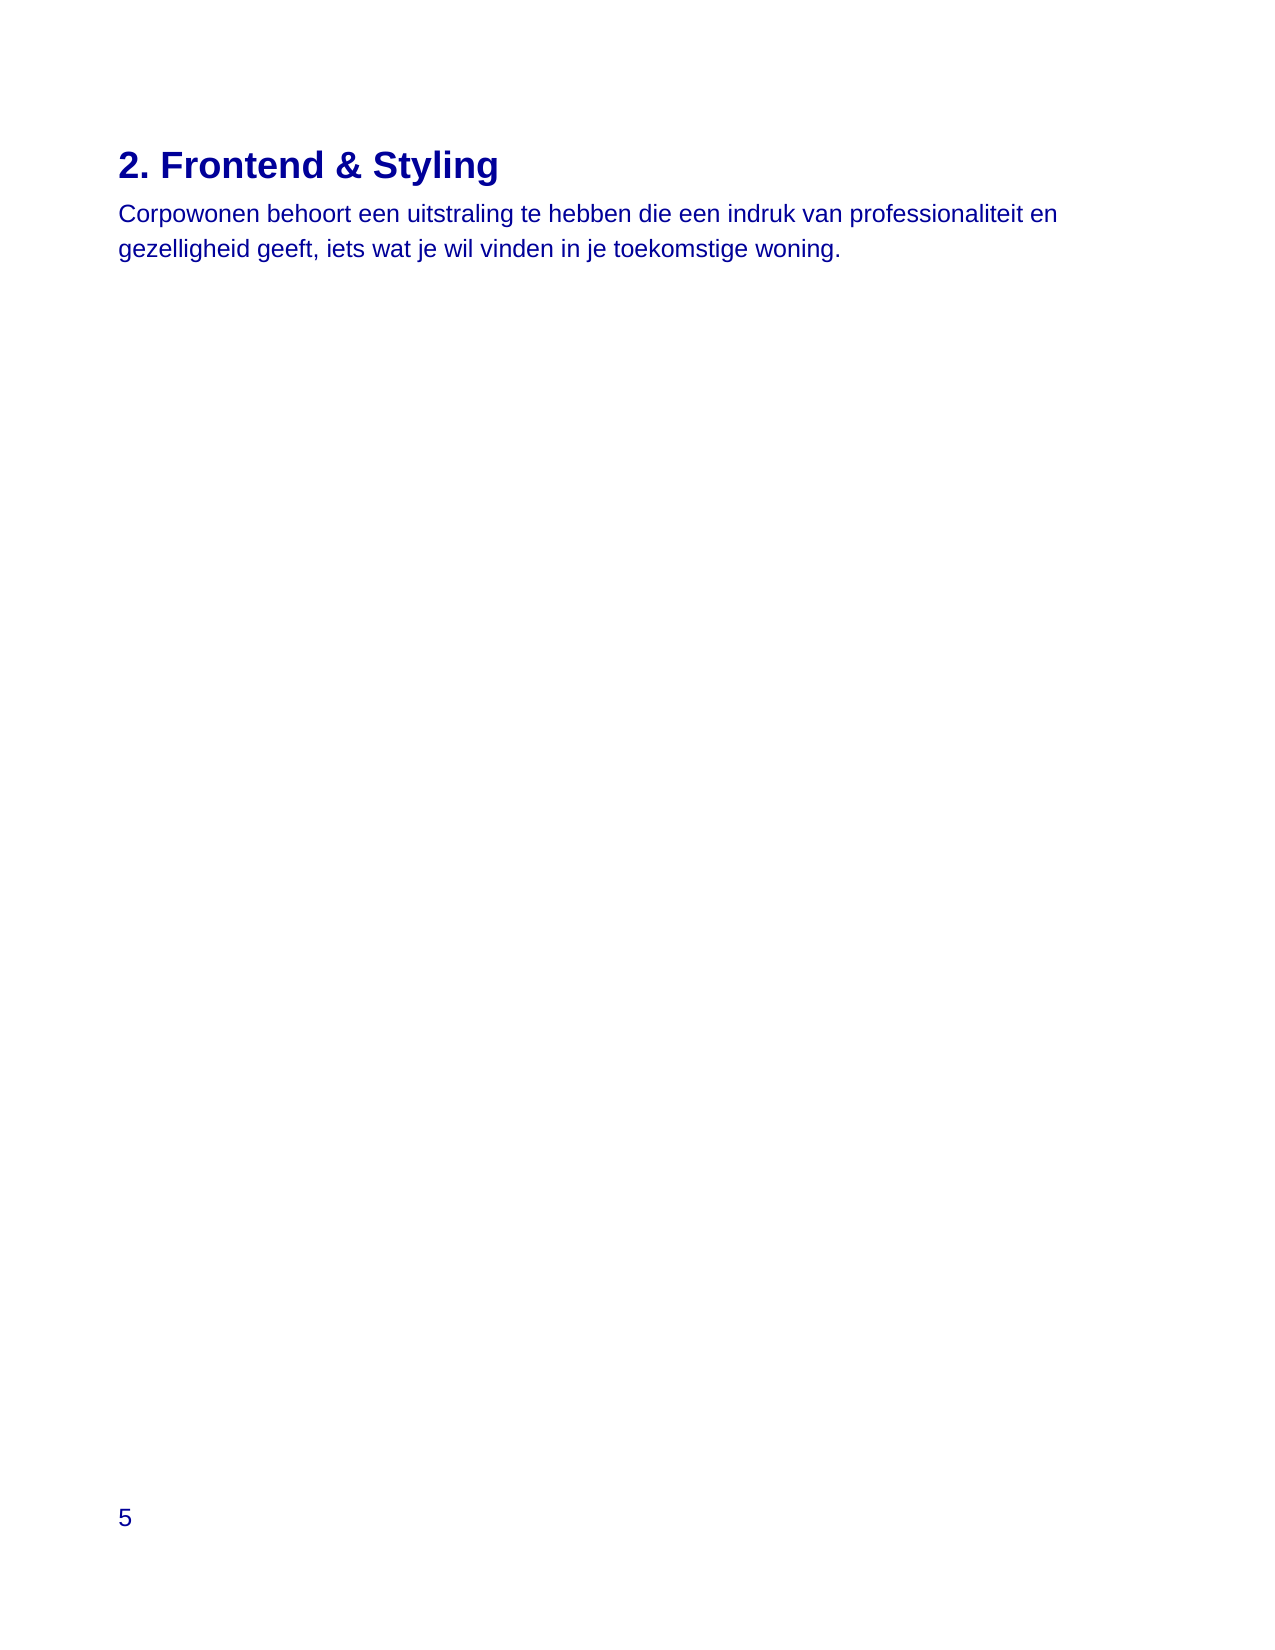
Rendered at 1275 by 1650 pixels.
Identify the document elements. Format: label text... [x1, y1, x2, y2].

subtitle 2. Frontend & Styling [118, 143, 1157, 187]
text Corpowonen behoort een uitstraling te hebben die een indruk van professionaliteit en gezelligheid geeft, iets wat je wil vinden in je toekomstige woning. [118, 199, 1157, 262]
